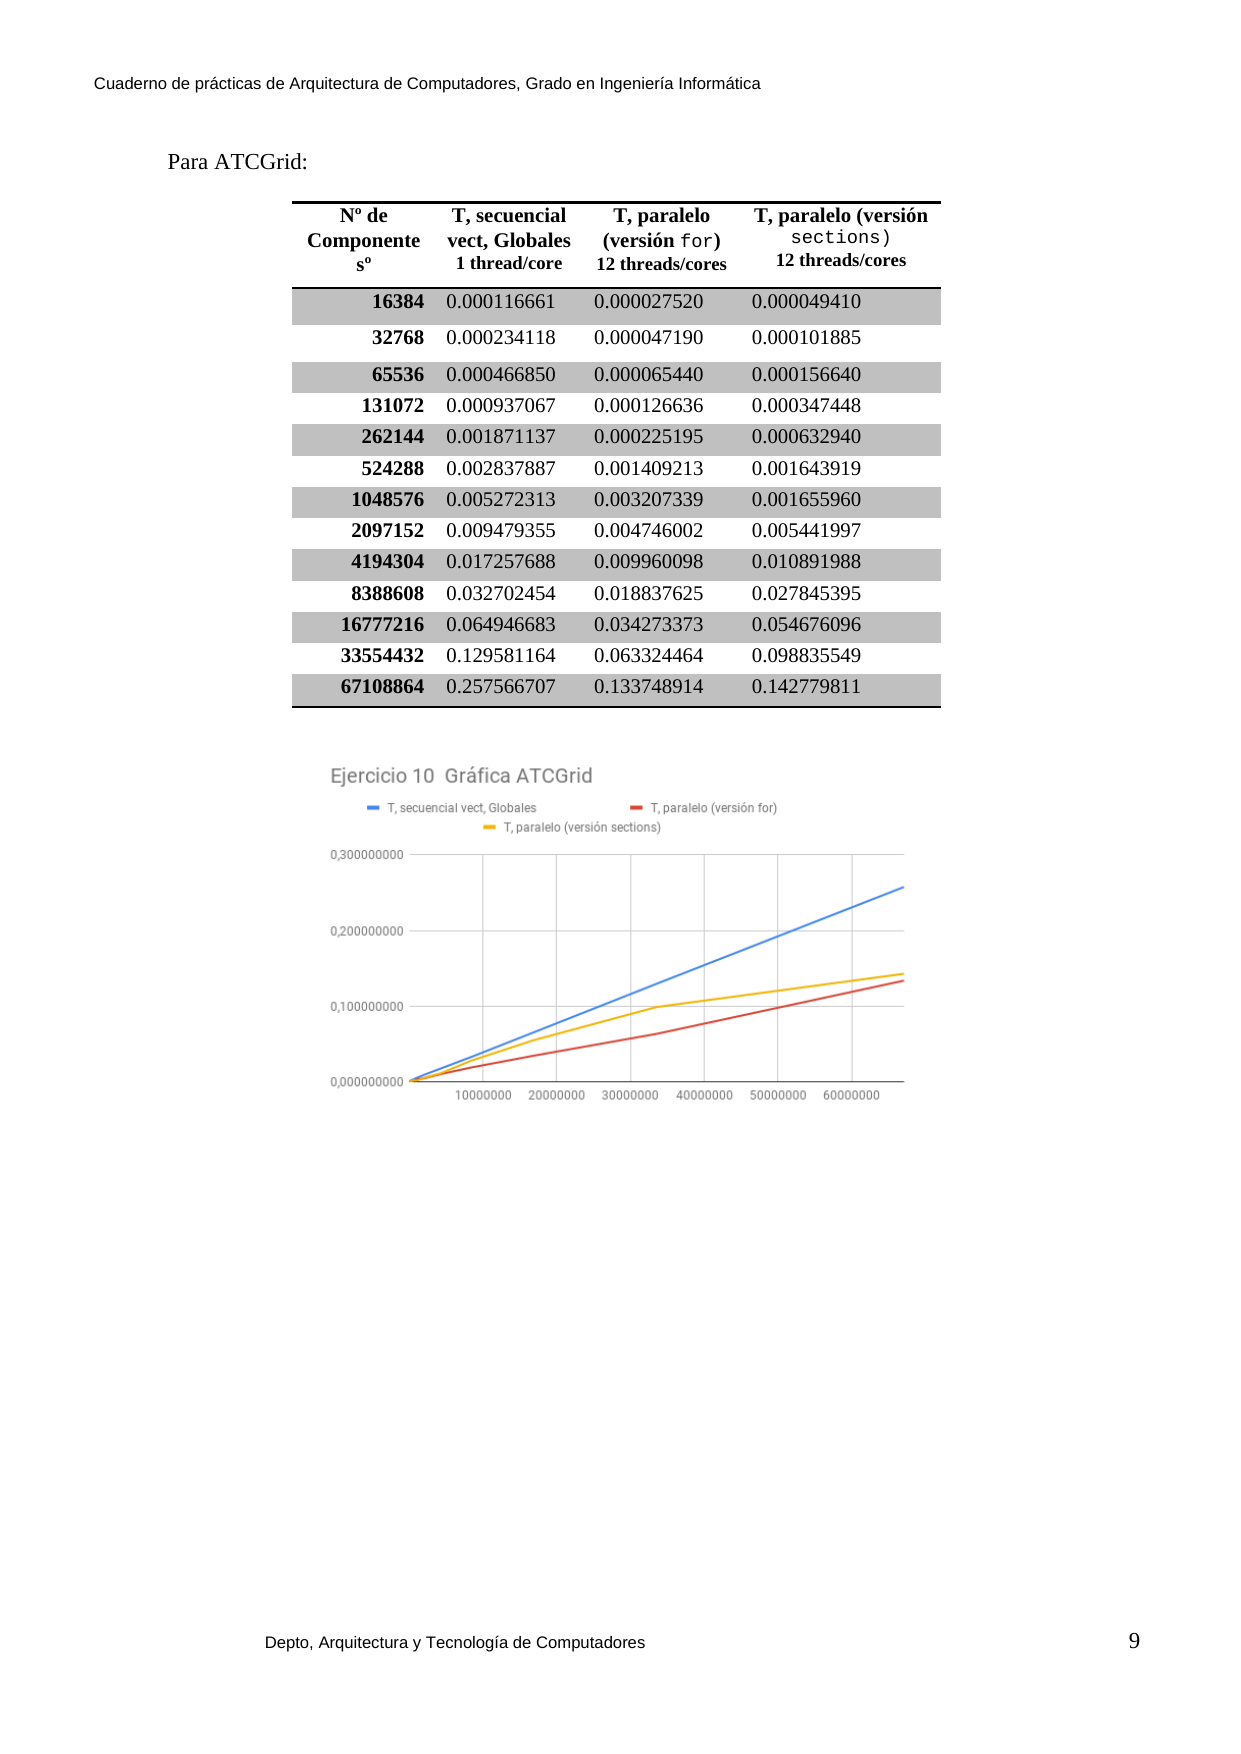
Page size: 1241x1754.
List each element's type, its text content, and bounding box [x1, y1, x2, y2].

table_cell 0.017257688 [435, 549, 583, 581]
list Para ATCGrid: [131, 148, 1140, 174]
table_cell 0.000225195 [583, 424, 740, 456]
table_cell 0.257566707 [435, 674, 583, 706]
table_cell 0.129581164 [435, 643, 583, 674]
table_cell 262144 [292, 424, 435, 456]
table_cell 0.018837625 [583, 581, 740, 612]
table_cell 0.000937067 [435, 393, 583, 424]
table_cell 0.000466850 [435, 362, 583, 393]
table_cell 0.004746002 [583, 518, 740, 549]
table_cell 0.000027520 [583, 289, 740, 325]
table_header T, paralelo (versión sections) 12 threads/cores [740, 204, 941, 287]
table_cell 0.009479355 [435, 518, 583, 549]
table_cell 0.000126636 [583, 393, 740, 424]
table_cell 16384 [292, 289, 435, 325]
table_cell 0.032702454 [435, 581, 583, 612]
table_cell 0.005441997 [740, 518, 941, 549]
table_cell 0.000156640 [740, 362, 941, 393]
table_cell 0.142779811 [740, 674, 941, 706]
table_cell 0.133748914 [583, 674, 740, 706]
table_cell 0.005272313 [435, 487, 583, 518]
table_cell 0.098835549 [740, 643, 941, 674]
table_cell 0.000101885 [740, 325, 941, 362]
table_cell 0.000047190 [583, 325, 740, 362]
table_cell 0.002837887 [435, 456, 583, 487]
table_header Nº de Componentesº [292, 204, 435, 287]
table_cell 0.064946683 [435, 612, 583, 643]
table_cell 65536 [292, 362, 435, 393]
table_cell 0.000065440 [583, 362, 740, 393]
table_cell 2097152 [292, 518, 435, 549]
table_header T, secuencial vect, Globales 1 thread/core [435, 204, 583, 287]
table_cell 0.003207339 [583, 487, 740, 518]
table_cell 0.001655960 [740, 487, 941, 518]
table_cell 16777216 [292, 612, 435, 643]
table_cell 0.063324464 [583, 643, 740, 674]
table_cell 0.009960098 [583, 549, 740, 581]
table_cell 8388608 [292, 581, 435, 612]
picture [311, 744, 923, 1122]
table_cell 0.000049410 [740, 289, 941, 325]
table_header T, paralelo (versión for) 12 threads/cores [583, 204, 740, 287]
table_cell 0.000234118 [435, 325, 583, 362]
table_cell 131072 [292, 393, 435, 424]
table_cell 0.010891988 [740, 549, 941, 581]
table_cell 33554432 [292, 643, 435, 674]
table_cell 67108864 [292, 674, 435, 706]
table_cell 0.027845395 [740, 581, 941, 612]
table_cell 0.000632940 [740, 424, 941, 456]
table_cell 0.001643919 [740, 456, 941, 487]
table_cell 0.054676096 [740, 612, 941, 643]
table_cell 0.000347448 [740, 393, 941, 424]
table_cell 524288 [292, 456, 435, 487]
table_cell 0.001409213 [583, 456, 740, 487]
table_cell 0.001871137 [435, 424, 583, 456]
table_cell 4194304 [292, 549, 435, 581]
table_cell 32768 [292, 325, 435, 362]
table_cell 0.000116661 [435, 289, 583, 325]
table_cell 0.034273373 [583, 612, 740, 643]
table_cell 1048576 [292, 487, 435, 518]
